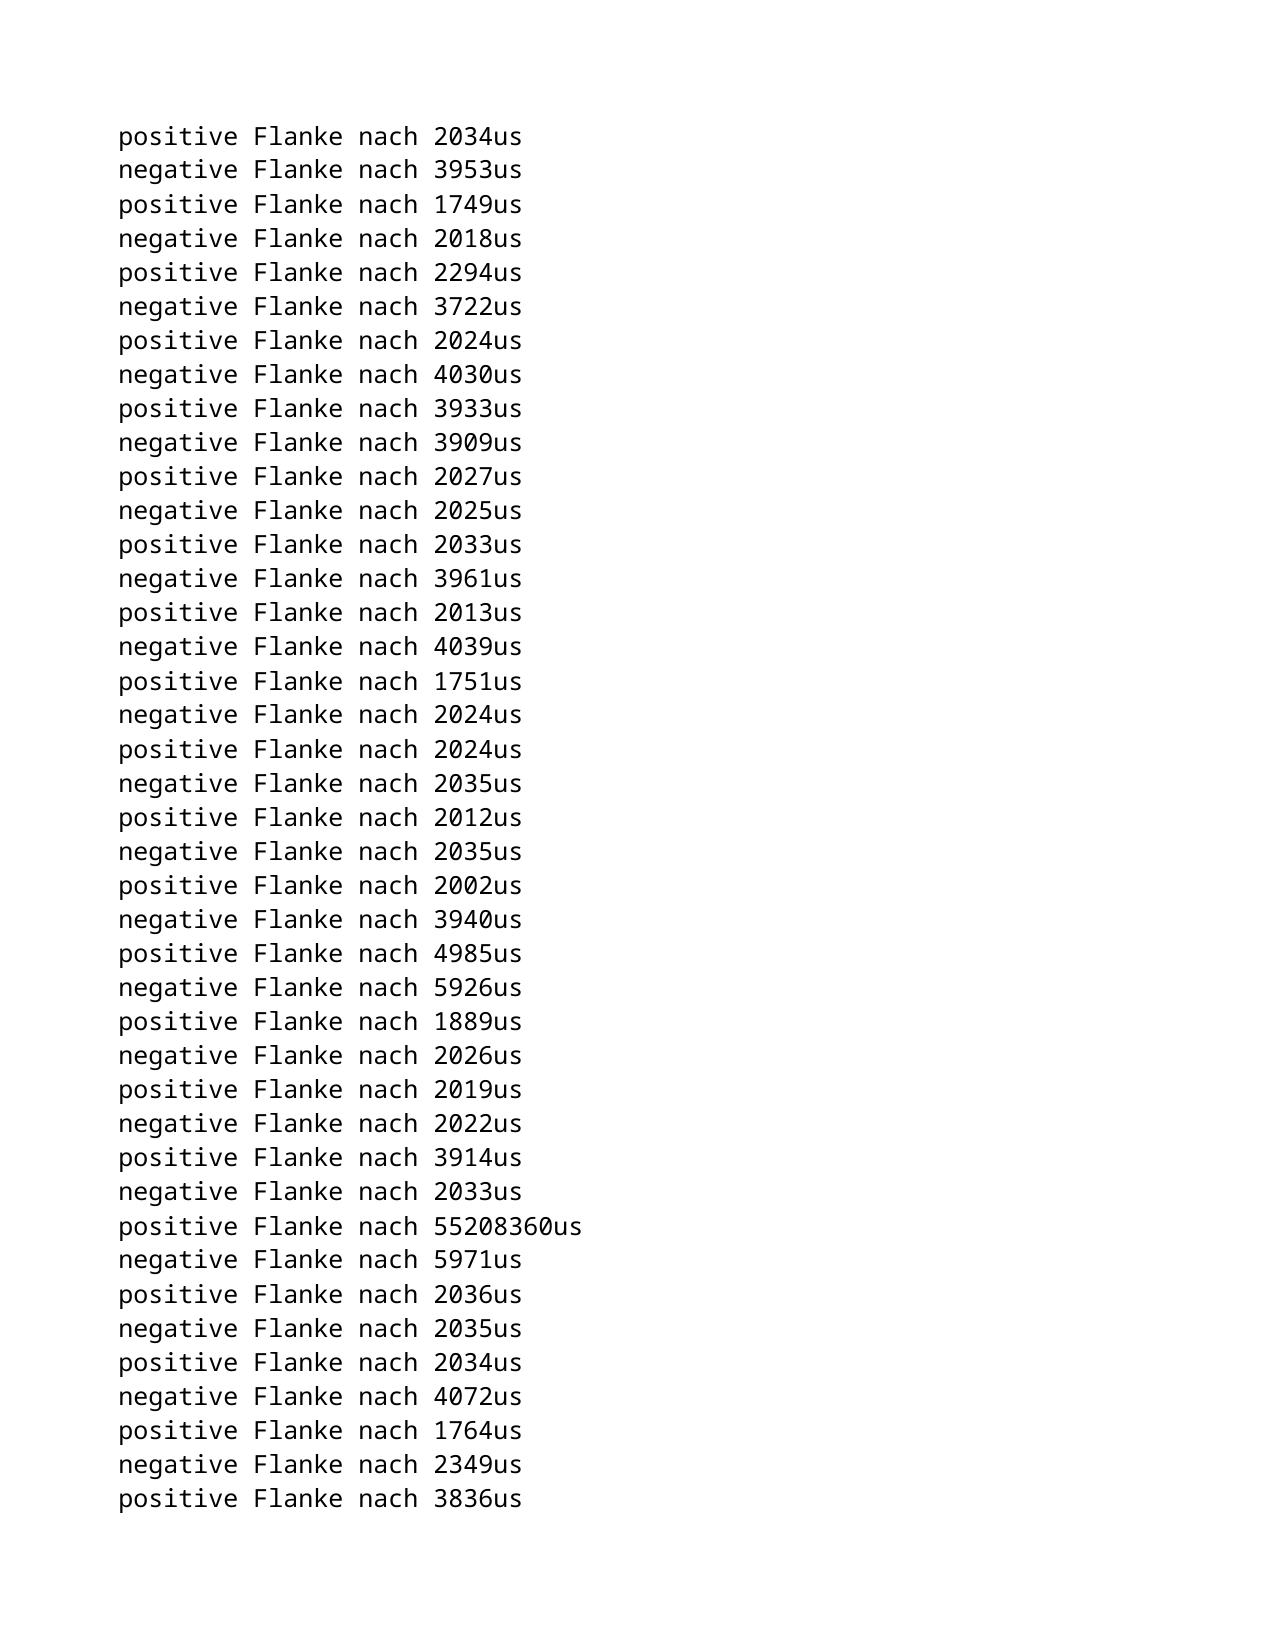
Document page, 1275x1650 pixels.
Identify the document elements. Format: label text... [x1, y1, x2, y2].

text negative Flanke nach 2025us [118, 493, 1157, 527]
text positive Flanke nach 2019us [118, 1072, 1157, 1106]
text negative Flanke nach 2349us [118, 1447, 1157, 1481]
text positive Flanke nach 3914us [118, 1140, 1157, 1174]
text negative Flanke nach 3953us [118, 152, 1157, 186]
text positive Flanke nach 1751us [118, 663, 1157, 697]
text positive Flanke nach 2027us [118, 459, 1157, 493]
text positive Flanke nach 2024us [118, 322, 1157, 357]
text positive Flanke nach 1764us [118, 1412, 1157, 1447]
text negative Flanke nach 2018us [118, 220, 1157, 254]
text negative Flanke nach 5926us [118, 970, 1157, 1004]
text positive Flanke nach 2024us [118, 731, 1157, 765]
text negative Flanke nach 5971us [118, 1242, 1157, 1276]
text negative Flanke nach 4039us [118, 629, 1157, 663]
text negative Flanke nach 2024us [118, 697, 1157, 731]
text positive Flanke nach 55208360us [118, 1208, 1157, 1242]
text positive Flanke nach 2034us [118, 1344, 1157, 1378]
text negative Flanke nach 2022us [118, 1106, 1157, 1140]
text positive Flanke nach 2013us [118, 595, 1157, 629]
text negative Flanke nach 2033us [118, 1174, 1157, 1208]
text positive Flanke nach 4985us [118, 936, 1157, 970]
text positive Flanke nach 3933us [118, 391, 1157, 425]
text positive Flanke nach 2034us [118, 118, 1157, 152]
text negative Flanke nach 3722us [118, 288, 1157, 322]
text positive Flanke nach 1749us [118, 186, 1157, 220]
text negative Flanke nach 2035us [118, 765, 1157, 799]
text negative Flanke nach 2035us [118, 833, 1157, 867]
text negative Flanke nach 2035us [118, 1310, 1157, 1344]
text negative Flanke nach 3940us [118, 902, 1157, 936]
text positive Flanke nach 2012us [118, 799, 1157, 833]
text negative Flanke nach 4030us [118, 357, 1157, 391]
text positive Flanke nach 2033us [118, 527, 1157, 561]
text positive Flanke nach 2294us [118, 254, 1157, 288]
text negative Flanke nach 3961us [118, 561, 1157, 595]
text positive Flanke nach 2002us [118, 867, 1157, 902]
text positive Flanke nach 3836us [118, 1481, 1157, 1515]
text negative Flanke nach 2026us [118, 1038, 1157, 1072]
text positive Flanke nach 2036us [118, 1276, 1157, 1310]
text negative Flanke nach 3909us [118, 425, 1157, 459]
text positive Flanke nach 1889us [118, 1004, 1157, 1038]
text negative Flanke nach 4072us [118, 1378, 1157, 1412]
